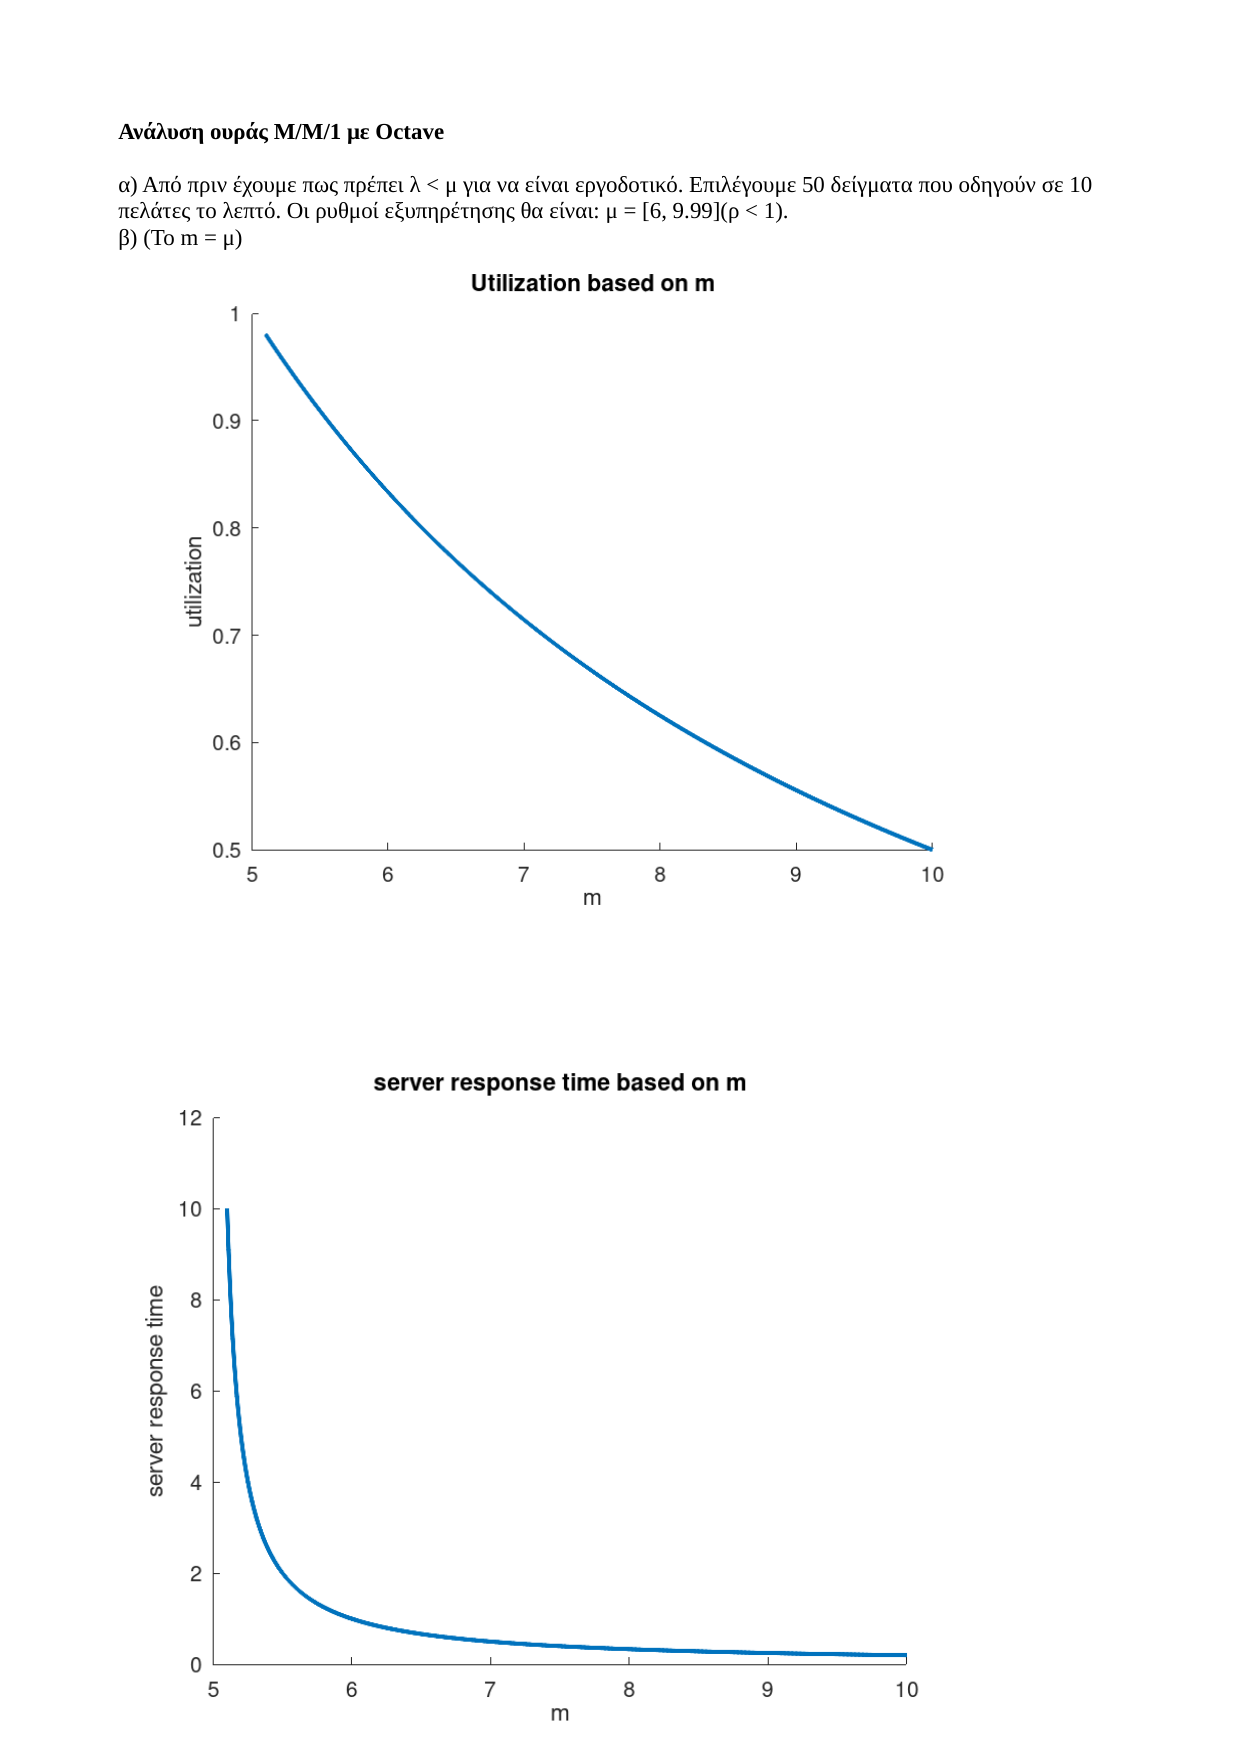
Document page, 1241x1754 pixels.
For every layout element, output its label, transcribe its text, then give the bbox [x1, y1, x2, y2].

text α) Από πριν έχουμε πως πρέπει λ < μ για να είναι εργοδοτικό. Επιλέγουμε 50 δείγματα που οδηγούν σε 10 πελάτες το λεπτό. Οι ρυθμοί εξυπηρέτησης θα είναι: μ = [6, 9.99](ρ < 1). [118, 171, 1122, 223]
picture [138, 264, 1015, 922]
text β) (Το m = μ) [118, 223, 1122, 250]
text Ανάλυση ουράς Μ/Μ/1 με Octave [118, 118, 1122, 144]
picture [97, 1068, 990, 1738]
